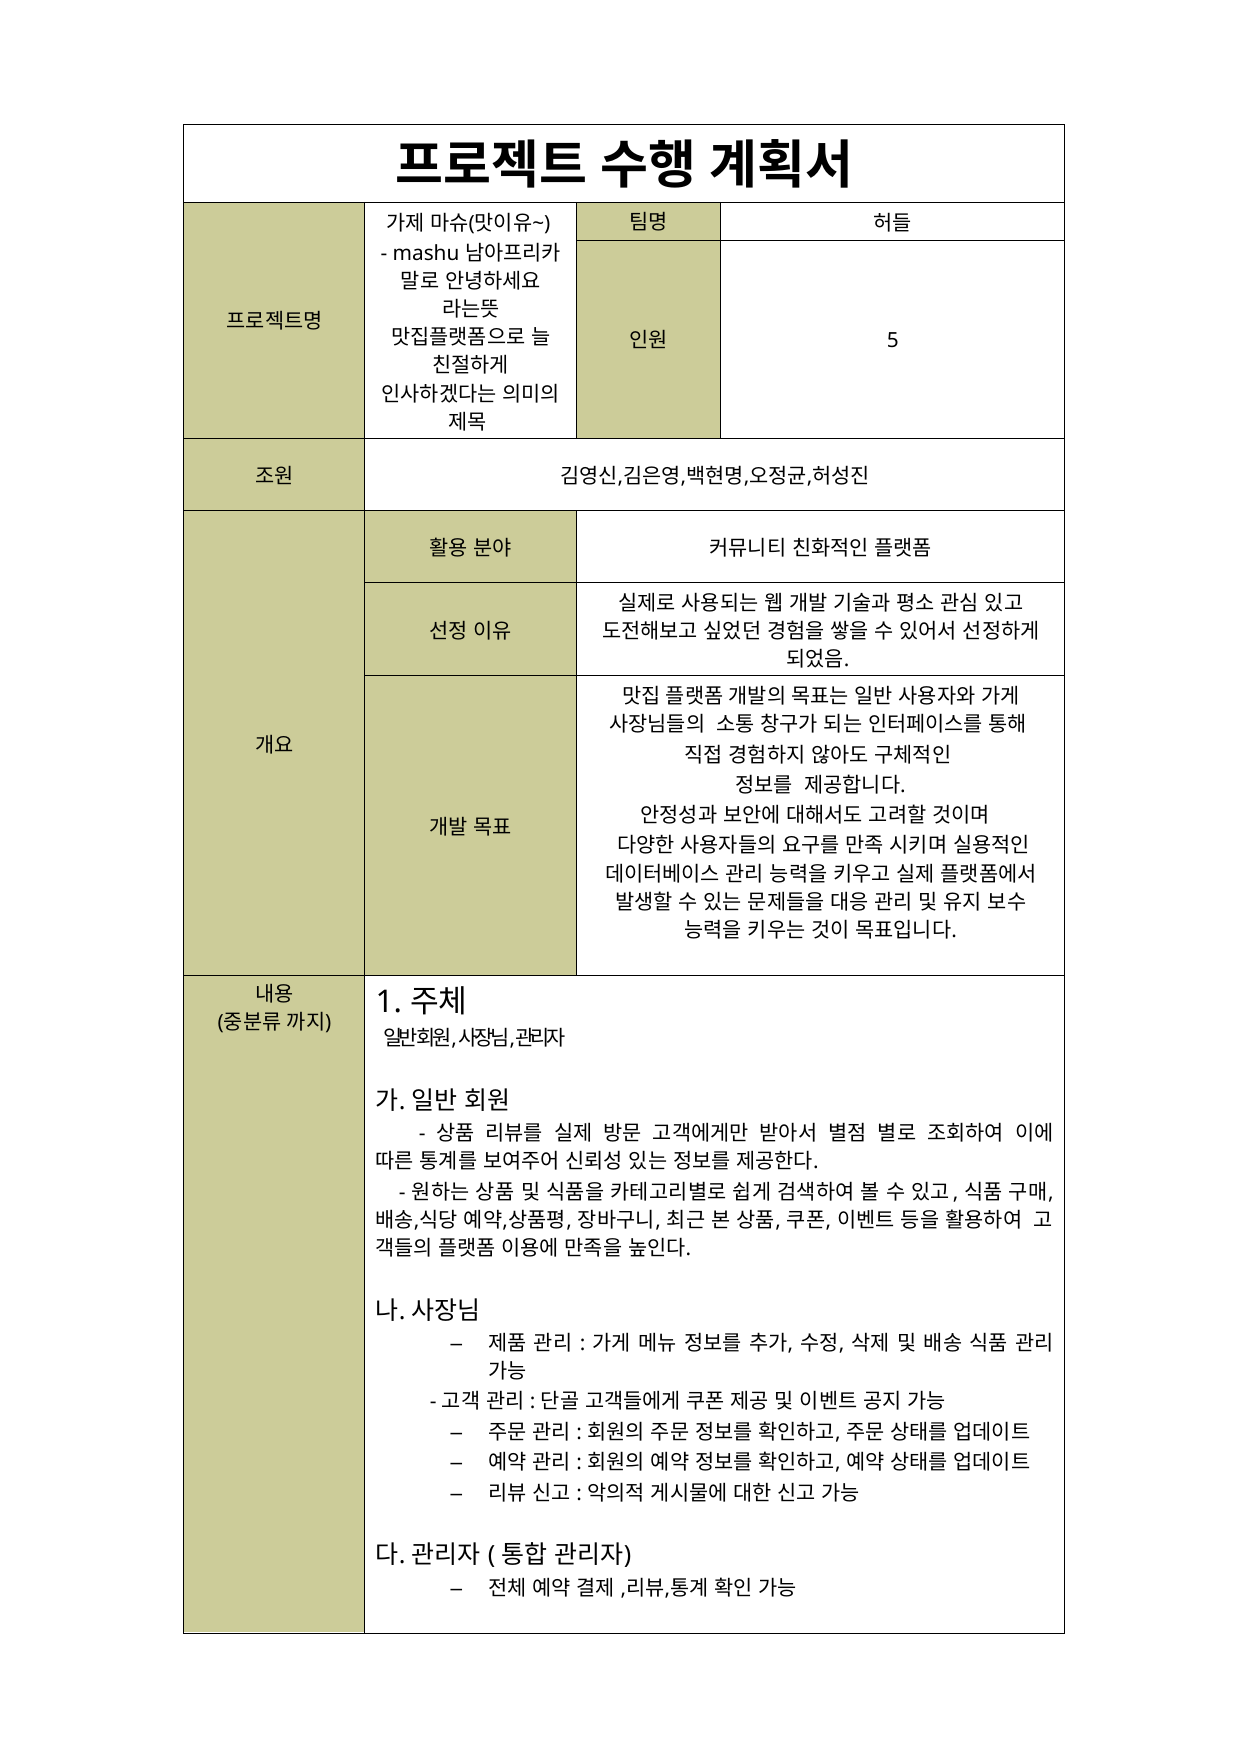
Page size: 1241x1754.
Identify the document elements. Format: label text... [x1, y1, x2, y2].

table_cell 허들 [721, 203, 1064, 240]
table_cell 개요 [184, 511, 364, 975]
table_header 프로젝트 수행 계획서 [184, 125, 1064, 202]
table_cell 맛집 플랫폼 개발의 목표는 일반 사용자와 가게 사장님들의 소통 창구가 되는 인터페이스를 통해 직접 경험하지 않아도 구체적인 정보를 제공합니다. 안정성과 보안에 대해서도 고려할 것이며 다양한 사용자들의 요구를 만족 시키며 실용적인 데이터베이스 관리 능력을 키우고 실제 플랫폼에서 발생할 수 있는 문제들을 대응 관리 및 유지 보수 능력을 키우는 것이 목표입니다. [577, 676, 1064, 975]
table_cell 실제로 사용되는 웹 개발 기술과 평소 관심 있고 도전해보고 싶었던 경험을 쌓을 수 있어서 선정하게 되었음. [577, 583, 1064, 675]
table_cell 조원 [184, 439, 364, 510]
table_cell 개발 목표 [365, 676, 576, 975]
table_cell 가제 마슈(맛이유~) - mashu 남아프리카 말로 안녕하세요 라는뜻 맛집플랫폼으로 늘 친절하게 인사하겠다는 의미의 제목 [365, 203, 576, 438]
table_cell 김영신,김은영,백현명,오정균,허성진 [365, 439, 1064, 510]
table_cell 인원 [577, 241, 720, 438]
table_cell 팀명 [577, 203, 720, 240]
table_cell 선정 이유 [365, 583, 576, 675]
table_cell 5 [721, 241, 1064, 438]
table_cell 내용 (중분류 까지) [184, 976, 364, 1632]
table_cell 프로젝트명 [184, 203, 364, 438]
table_cell 1. 주체 일반 회원, 사장님,관리자 가. 일반 회원 - 상품 리뷰를 실제 방문 고객에게만 받아서 별점 별로 조회하여 이에 따른 통계를 보여주어 신뢰성 있는 정보를 제공한다. - 원하는 상품 및 식품을 카테고리별로 쉽게 검색하여 볼 수 있고, 식품 구매, 배송,식당 예약,상품평, 장바구니, 최근 본 상품, 쿠폰, 이벤트 등을 활용하여 고객들의 플랫폼 이용에 만족을 높인다. 나. 사장님 제품 관리 : 가게 메뉴 정보를 추가, 수정, 삭제 및 배송 식품 관리 가능 - 고객 관리 : 단골 고객들에게 쿠폰 제공 및 이벤트 공지 가능 주문 관리 : 회원의 주문 정보를 확인하고, 주문 상태를 업데이트 예약 관리 : 회원의 예약 정보를 확인하고, 예약 상태를 업데이트 리뷰 신고 : 악의적 게시물에 대한 신고 가능 다. 관리자 ( 통합 관리자) 전체 예약 결제 ,리뷰,통계 확인 가능 [365, 976, 1064, 1632]
table_cell 커뮤니티 친화적인 플랫폼 [577, 511, 1064, 582]
table_cell 활용 분야 [365, 511, 576, 582]
